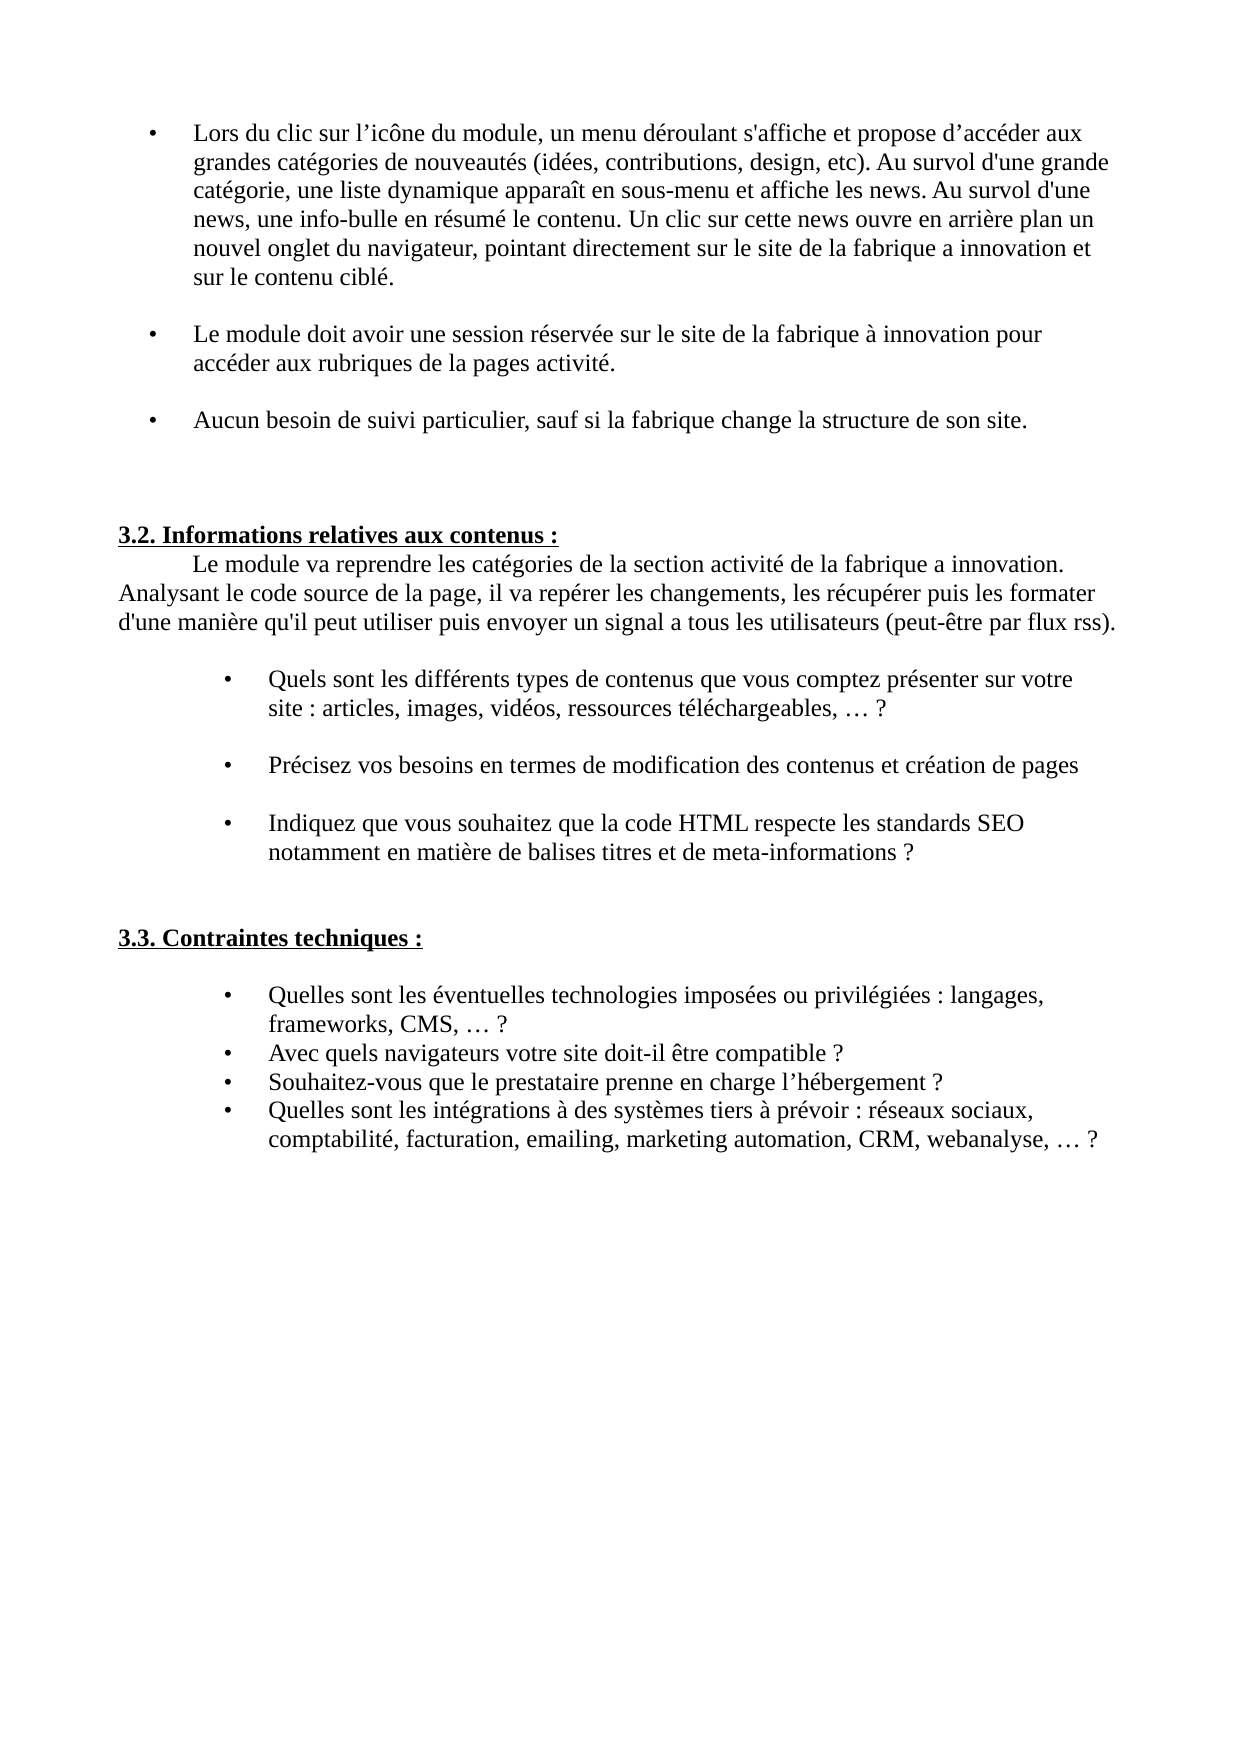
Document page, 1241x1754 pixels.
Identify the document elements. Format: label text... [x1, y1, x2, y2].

list Quels sont les différents types de contenus que vous comptez présenter sur votre site : articles, images, vidéos, ressources téléchargeables, … ? [223, 664, 1122, 722]
list Avec quels navigateurs votre site doit-il être compatible ? [223, 1038, 1122, 1067]
list Lors du clic sur l’icône du module, un menu déroulant s'affiche et propose d’accéder aux grandes catégories de nouveautés (idées, contributions, design, etc). Au survol d'une grande catégorie, une liste dynamique apparaît en sous-menu et affiche les news. Au survol d'une news, une info-bulle en résumé le contenu. Un clic sur cette news ouvre en arrière plan un nouvel onglet du navigateur, pointant directement sur le site de la fabrique a innovation et sur le contenu ciblé. [148, 118, 1122, 319]
list Indiquez que vous souhaitez que la code HTML respecte les standards SEO notamment en matière de balises titres et de meta-informations ? [223, 808, 1122, 866]
list Précisez vos besoins en termes de modification des contenus et création de pages [223, 751, 1122, 779]
list Quelles sont les éventuelles technologies imposées ou privilégiées : langages, frameworks, CMS, … ? [223, 981, 1122, 1038]
list Aucun besoin de suivi particulier, sauf si la fabrique change la structure de son site. [148, 406, 1122, 434]
list Le module doit avoir une session réservée sur le site de la fabrique à innovation pour accéder aux rubriques de la pages activité. [148, 319, 1122, 377]
text 3.2. Informations relatives aux contenus : Le module va reprendre les catégories de la section activité de la fabrique a innovation. Analysant le code source de la page, il va repérer les changements, les récupérer puis les formater d'une manière qu'il peut utiliser puis envoyer un signal a tous les utilisateurs (peut-être par flux rss). [118, 521, 1122, 664]
list Souhaitez-vous que le prestataire prenne en charge l’hébergement ? [223, 1067, 1122, 1096]
list Quelles sont les intégrations à des systèmes tiers à prévoir : réseaux sociaux, comptabilité, facturation, emailing, marketing automation, CRM, webanalyse, … ? [223, 1096, 1122, 1153]
text 3.3. Contraintes techniques : [118, 923, 1122, 981]
